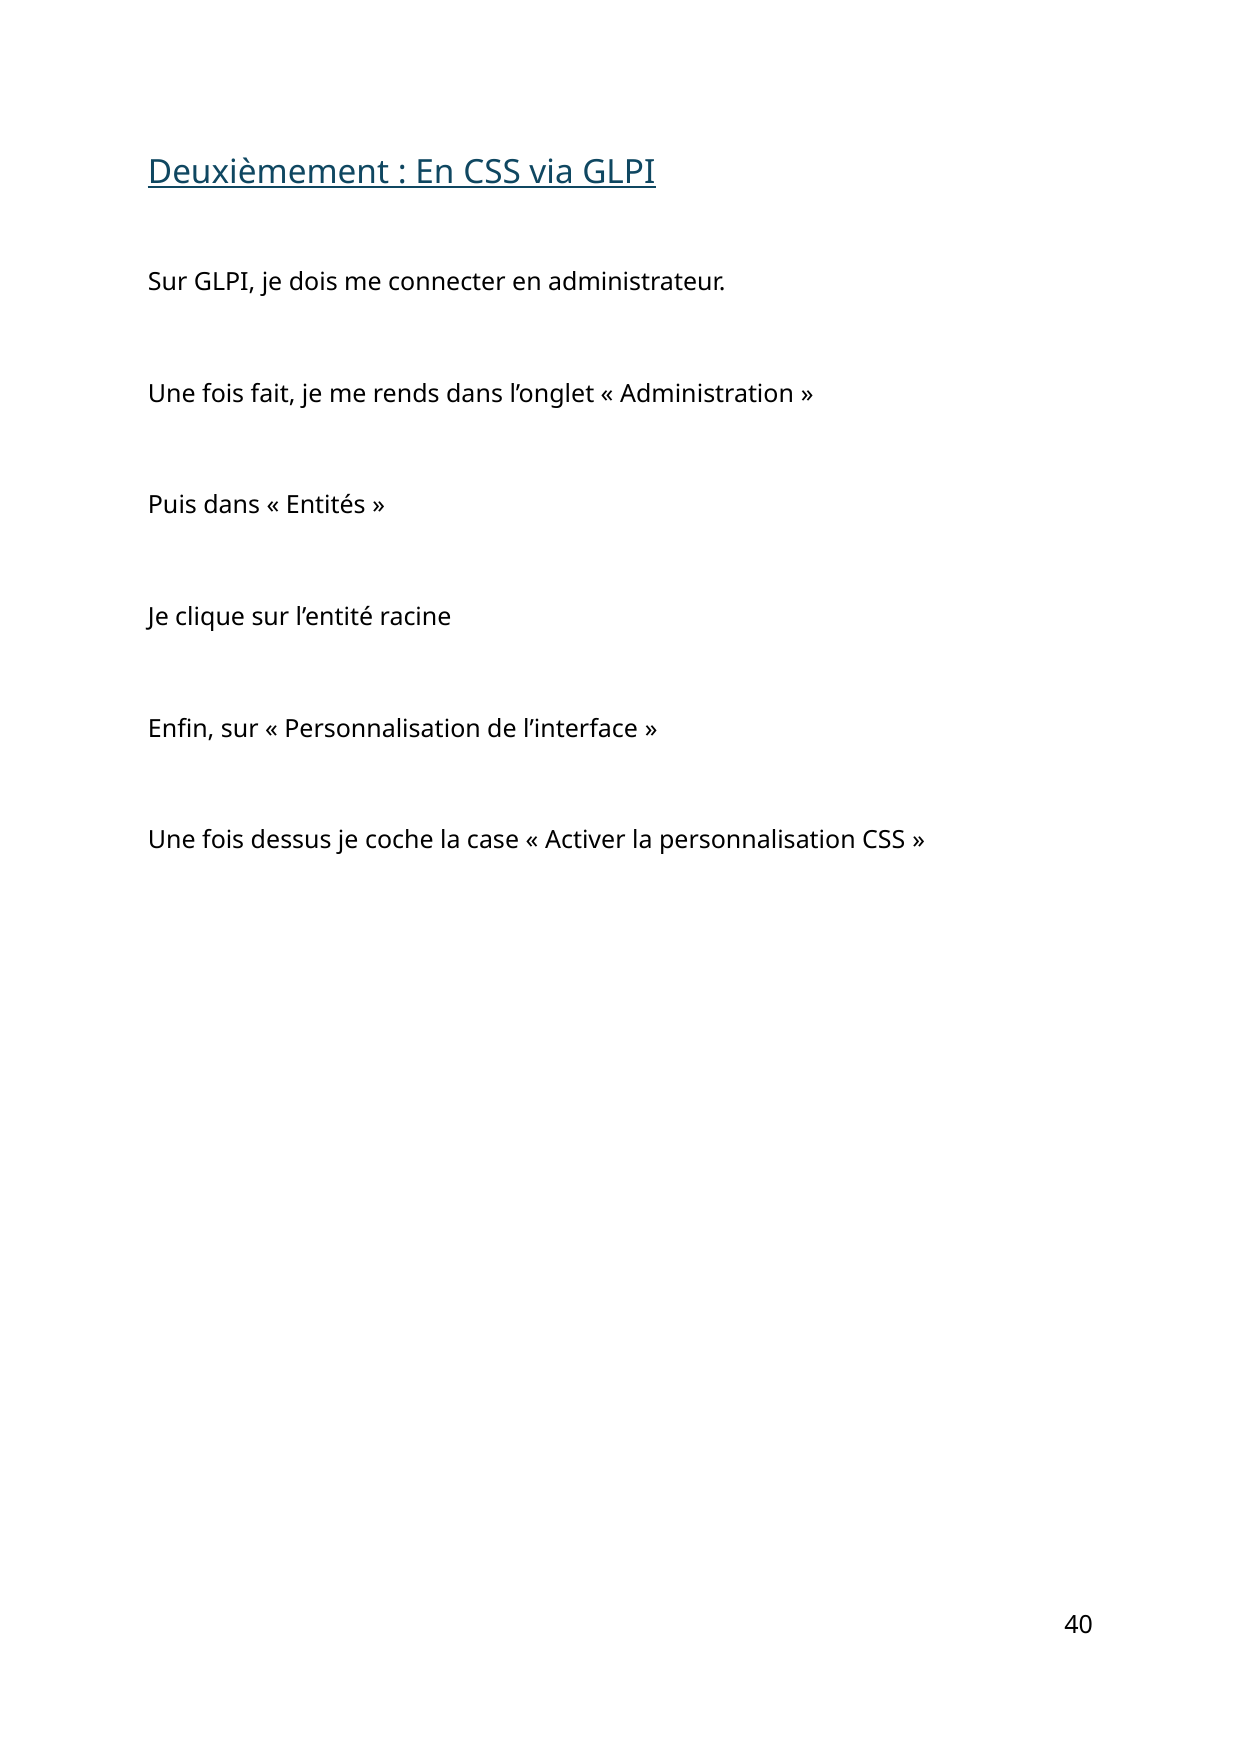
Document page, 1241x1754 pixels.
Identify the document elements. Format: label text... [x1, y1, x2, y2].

text Puis dans « Entités » [148, 487, 1093, 521]
text Une fois dessus je coche la case « Activer la personnalisation CSS » [148, 822, 1093, 856]
subtitle Deuxièmement : En CSS via GLPI [148, 147, 1093, 193]
text Enfin, sur « Personnalisation de l’interface » [148, 711, 1093, 744]
text Je clique sur l’entité racine [148, 599, 1093, 633]
text Une fois fait, je me rends dans l’onglet « Administration » [148, 376, 1093, 409]
text Sur GLPI, je dois me connecter en administrateur. [148, 264, 1093, 298]
